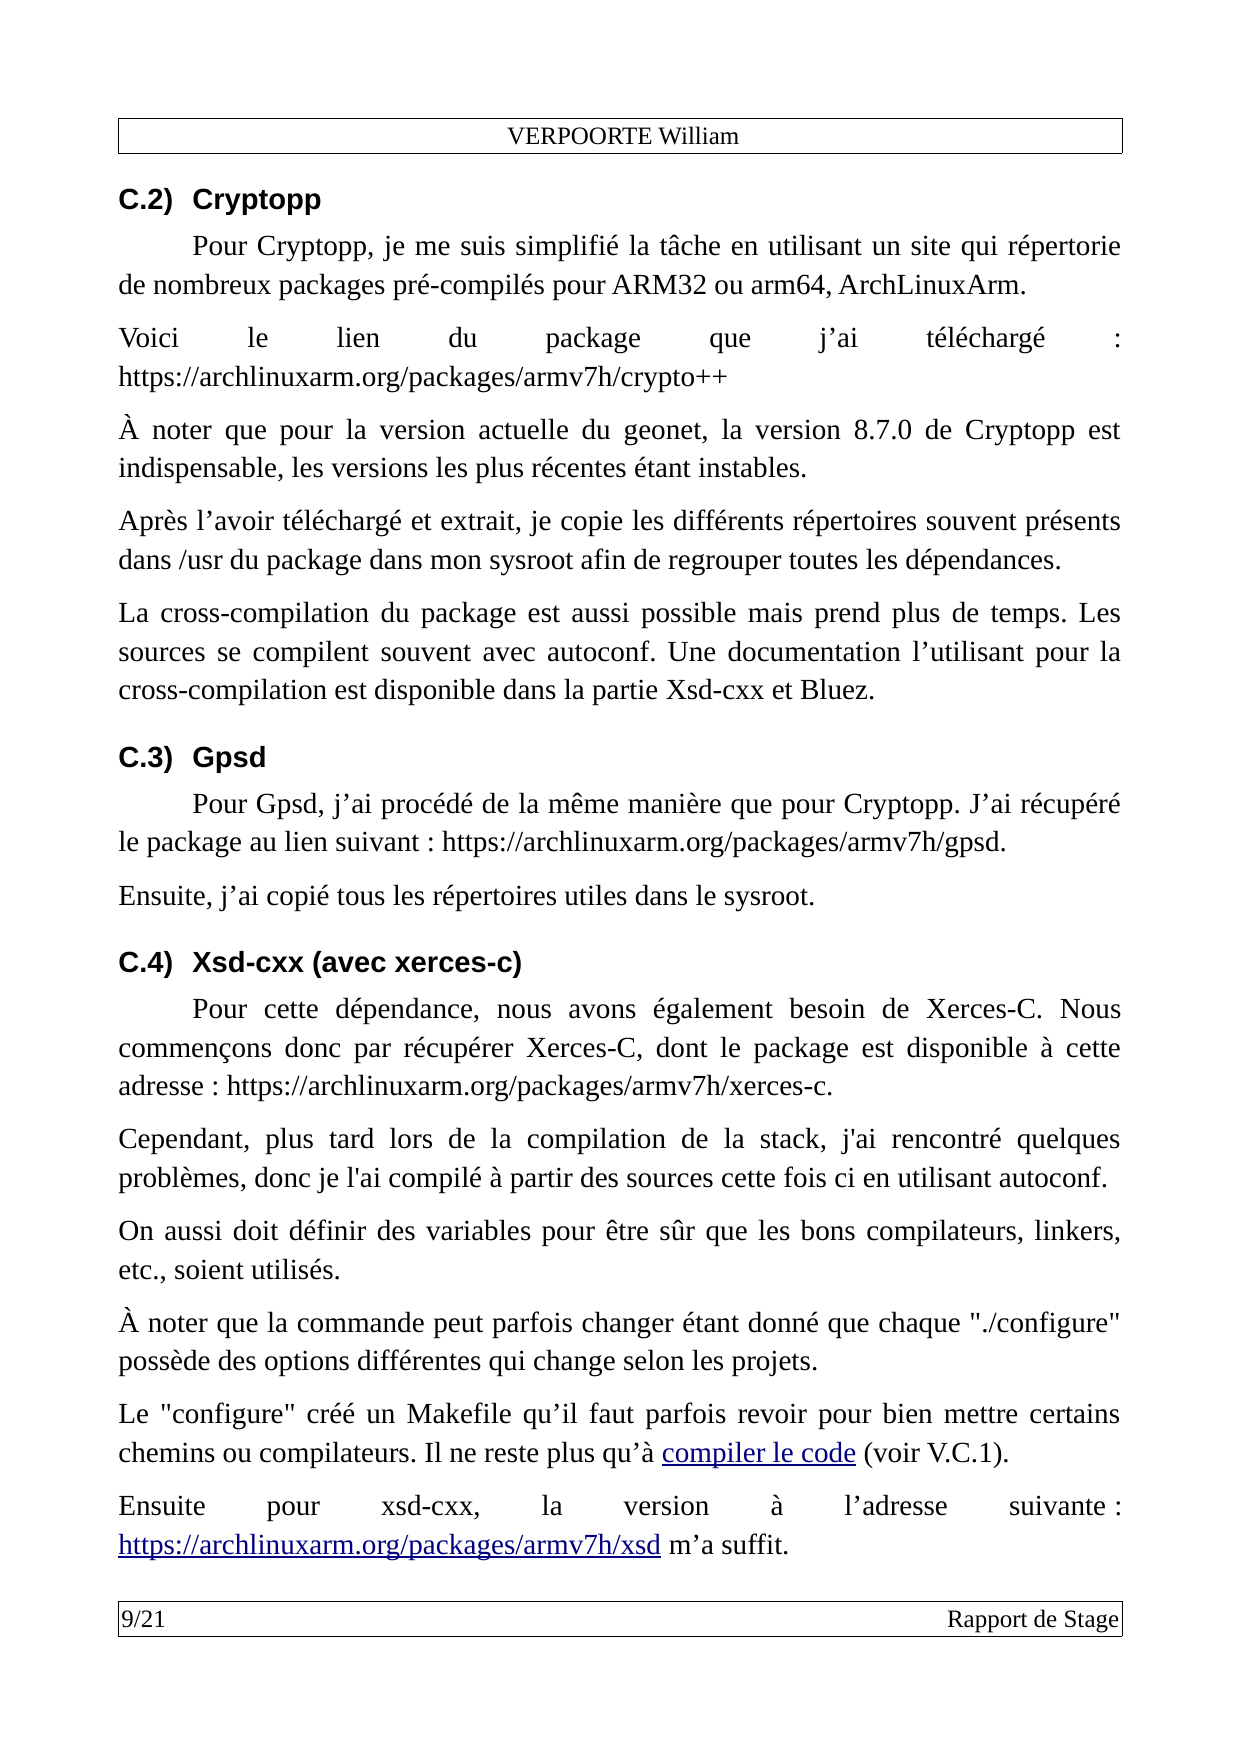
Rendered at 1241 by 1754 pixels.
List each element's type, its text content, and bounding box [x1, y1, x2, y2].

text À noter que pour la version actuelle du geonet, la version 8.7.0 de Cryptopp est indispensable, les versions les plus récentes étant instables. [118, 412, 1122, 484]
text On aussi doit définir des variables pour être sûr que les bons compilateurs, linkers, etc., soient utilisés. [118, 1213, 1122, 1285]
text Cependant, plus tard lors de la compilation de la stack, j'ai rencontré quelques problèmes, donc je l'ai compilé à partir des sources cette fois ci en utilisant autoconf. [118, 1122, 1122, 1194]
text À noter que la commande peut parfois changer étant donné que chaque "./configure" possède des options différentes qui change selon les projets. [118, 1305, 1122, 1377]
text Le "configure" créé un Makefile qu’il faut parfois revoir pour bien mettre certains chemins ou compilateurs. Il ne reste plus qu’à compiler le code (voir V.C.1). [118, 1397, 1122, 1469]
text Pour Cryptopp, je me suis simplifié la tâche en utilisant un site qui répertorie de nombreux packages pré-compilés pour ARM32 ou arm64, ArchLinuxArm. [118, 228, 1122, 301]
text Ensuite pour xsd-cxx, la version à l’adresse suivante : https://archlinuxarm.org/packages/armv7h/xsd m’a suffit. [118, 1488, 1122, 1560]
text Pour cette dépendance, nous avons également besoin de Xerces-C. Nous commençons donc par récupérer Xerces-C, dont le package est disponible à cette adresse : https://archlinuxarm.org/packages/armv7h/xerces-c. [118, 991, 1122, 1102]
text Après l’avoir téléchargé et extrait, je copie les différents répertoires souvent présents dans /usr du package dans mon sysroot afin de regrouper toutes les dépendances. [118, 503, 1122, 576]
text La cross-compilation du package est aussi possible mais prend plus de temps. Les sources se compilent souvent avec autoconf. Une documentation l’utilisant pour la cross-compilation est disponible dans la partie Xsd-cxx et Bluez. [118, 595, 1122, 706]
text Pour Gpsd, j’ai procédé de la même manière que pour Cryptopp. J’ai récupéré le package au lien suivant : https://archlinuxarm.org/packages/armv7h/gpsd. [118, 786, 1122, 858]
subtitle Cryptopp [118, 182, 1122, 216]
subtitle Gpsd [118, 740, 1122, 773]
subtitle Xsd-cxx (avec xerces-c) [118, 945, 1122, 979]
text Ensuite, j’ai copié tous les répertoires utiles dans le sysroot. [118, 878, 1122, 911]
text Voici le lien du package que j’ai téléchargé : https://archlinuxarm.org/packages/armv7h/crypto++ [118, 320, 1122, 392]
